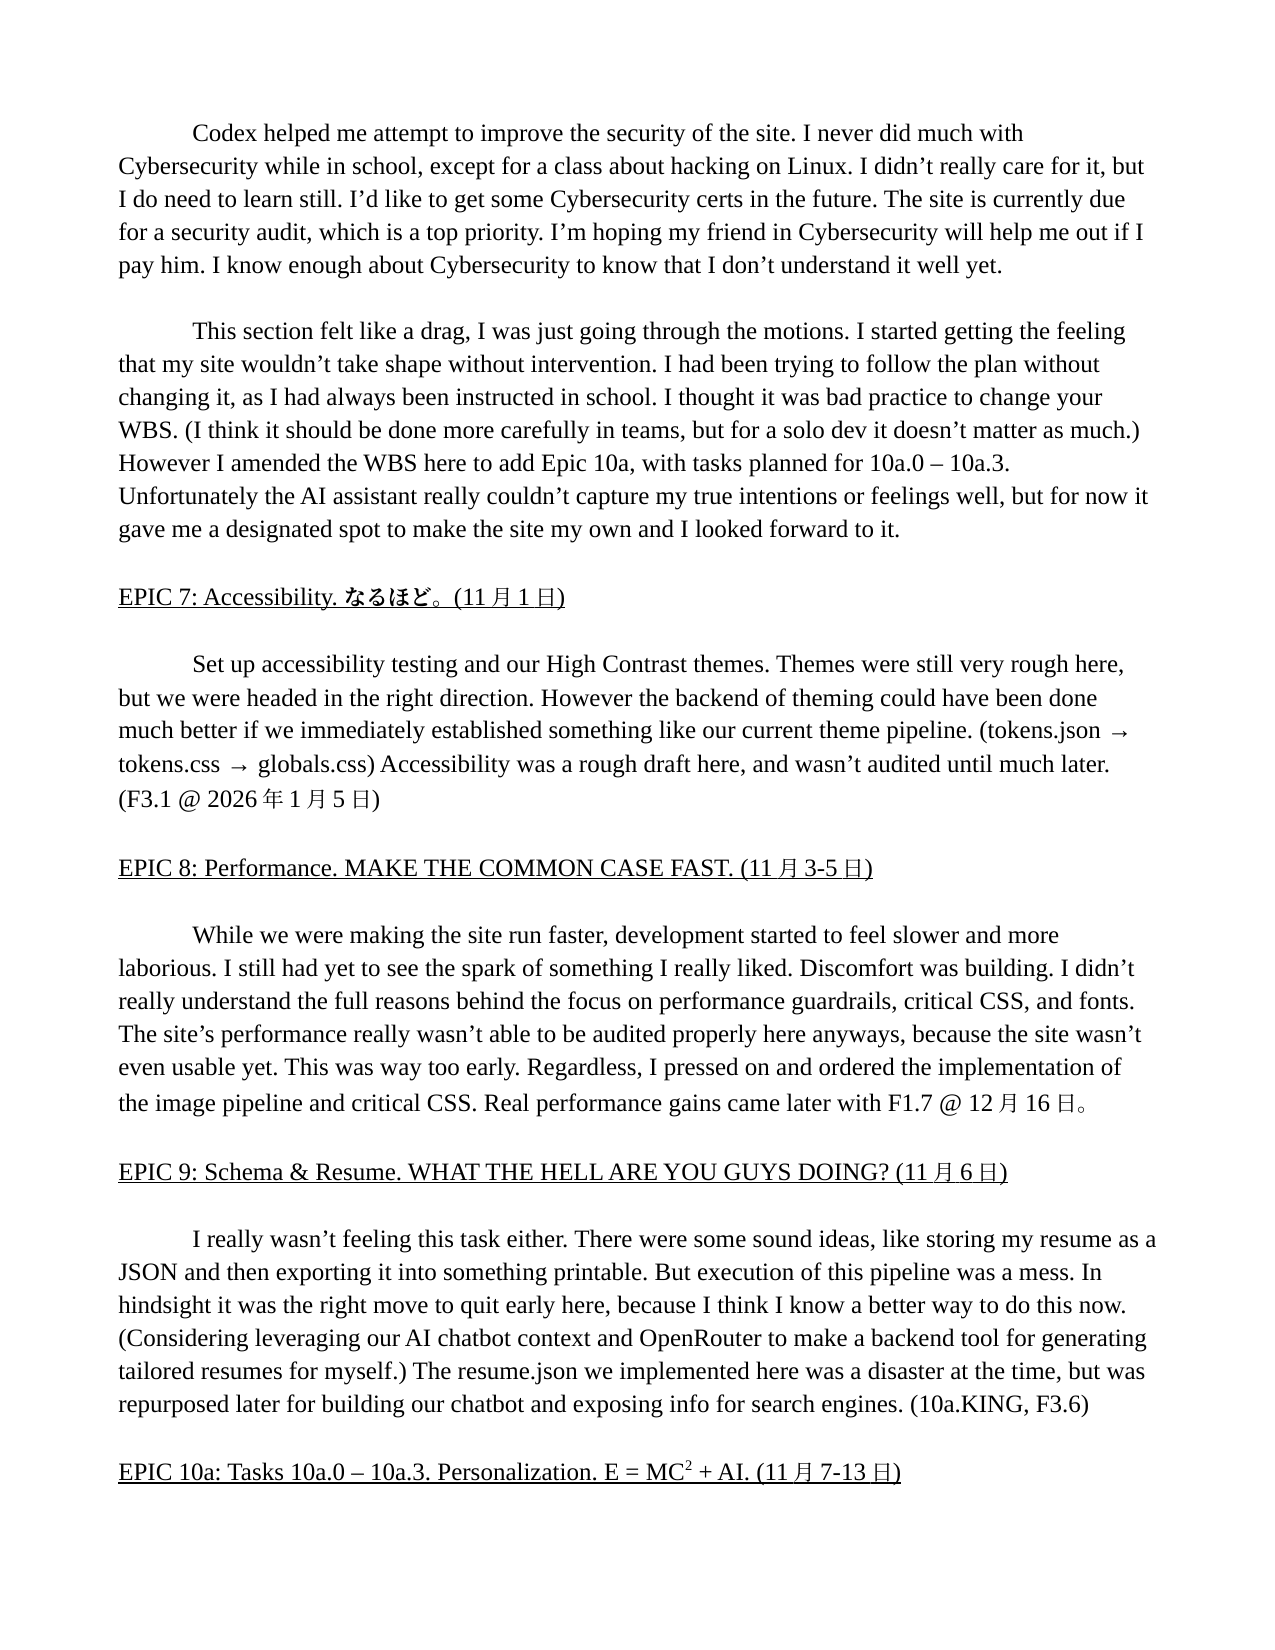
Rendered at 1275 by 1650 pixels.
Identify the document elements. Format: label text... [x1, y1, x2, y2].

text Set up accessibility testing and our High Contrast themes. Themes were still very rough here, but we were headed in the right direction. However the backend of theming could have been done much better if we immediately established something like our current theme pipeline. (tokens.json → tokens.css → globals.css) Accessibility was a rough draft here, and wasn’t audited until much later. (F3.1 @ 2026年1月5日) [118, 649, 1157, 813]
text EPIC 7: Accessibility. なるほど。(11月1日) [118, 580, 1157, 612]
text EPIC 9: Schema & Resume. WHAT THE HELL ARE YOU GUYS DOING? (11月6日) [118, 1155, 1157, 1187]
text I really wasn’t feeling this task either. There were some sound ideas, like storing my resume as a JSON and then exporting it into something printable. But execution of this pipeline was a mess. In hindsight it was the right move to quit early here, because I think I know a better way to do this now. (Considering leveraging our AI chatbot context and OpenRouter to make a backend tool for generating tailored resumes for myself.) The resume.json we implemented here was a disaster at the time, but was repurposed later for building our chatbot and exposing info for search engines. (10a.KING, F3.6) [118, 1224, 1157, 1418]
text EPIC 8: Performance. MAKE THE COMMON CASE FAST. (11月3-5日) [118, 851, 1157, 883]
text Codex helped me attempt to improve the security of the site. I never did much with Cybersecurity while in school, except for a class about hacking on Linux. I didn’t really care for it, but I do need to learn still. I’d like to get some Cybersecurity certs in the future. The site is currently due for a security audit, which is a top priority. I’m hoping my friend in Cybersecurity will help me out if I pay him. I know enough about Cybersecurity to know that I don’t understand it well yet. [118, 118, 1157, 279]
text This section felt like a drag, I was just going through the motions. I started getting the feeling that my site wouldn’t take shape without intervention. I had been trying to follow the plan without changing it, as I had always been instructed in school. I thought it was bad practice to change your WBS. (I think it should be done more carefully in teams, but for a solo dev it doesn’t matter as much.) However I amended the WBS here to add Epic 10a, with tasks planned for 10a.0 – 10a.3. Unfortunately the AI assistant really couldn’t capture my true intentions or feelings well, but for now it gave me a designated spot to make the site my own and I looked forward to it. [118, 316, 1157, 543]
text While we were making the site run faster, development started to feel slower and more laborious. I still had yet to see the spark of something I really liked. Discomfort was building. I didn’t really understand the full reasons behind the focus on performance guardrails, critical CSS, and fonts. The site’s performance really wasn’t able to be audited properly here anyways, because the site wasn’t even usable yet. This was way too early. Regardless, I pressed on and ordered the implementation of the image pipeline and critical CSS. Real performance gains came later with F1.7 @ 12月16日。 [118, 920, 1157, 1117]
text EPIC 10a: Tasks 10a.0 – 10a.3. Personalization. E = MC2 + AI. (11月7-13日) [118, 1455, 1157, 1487]
